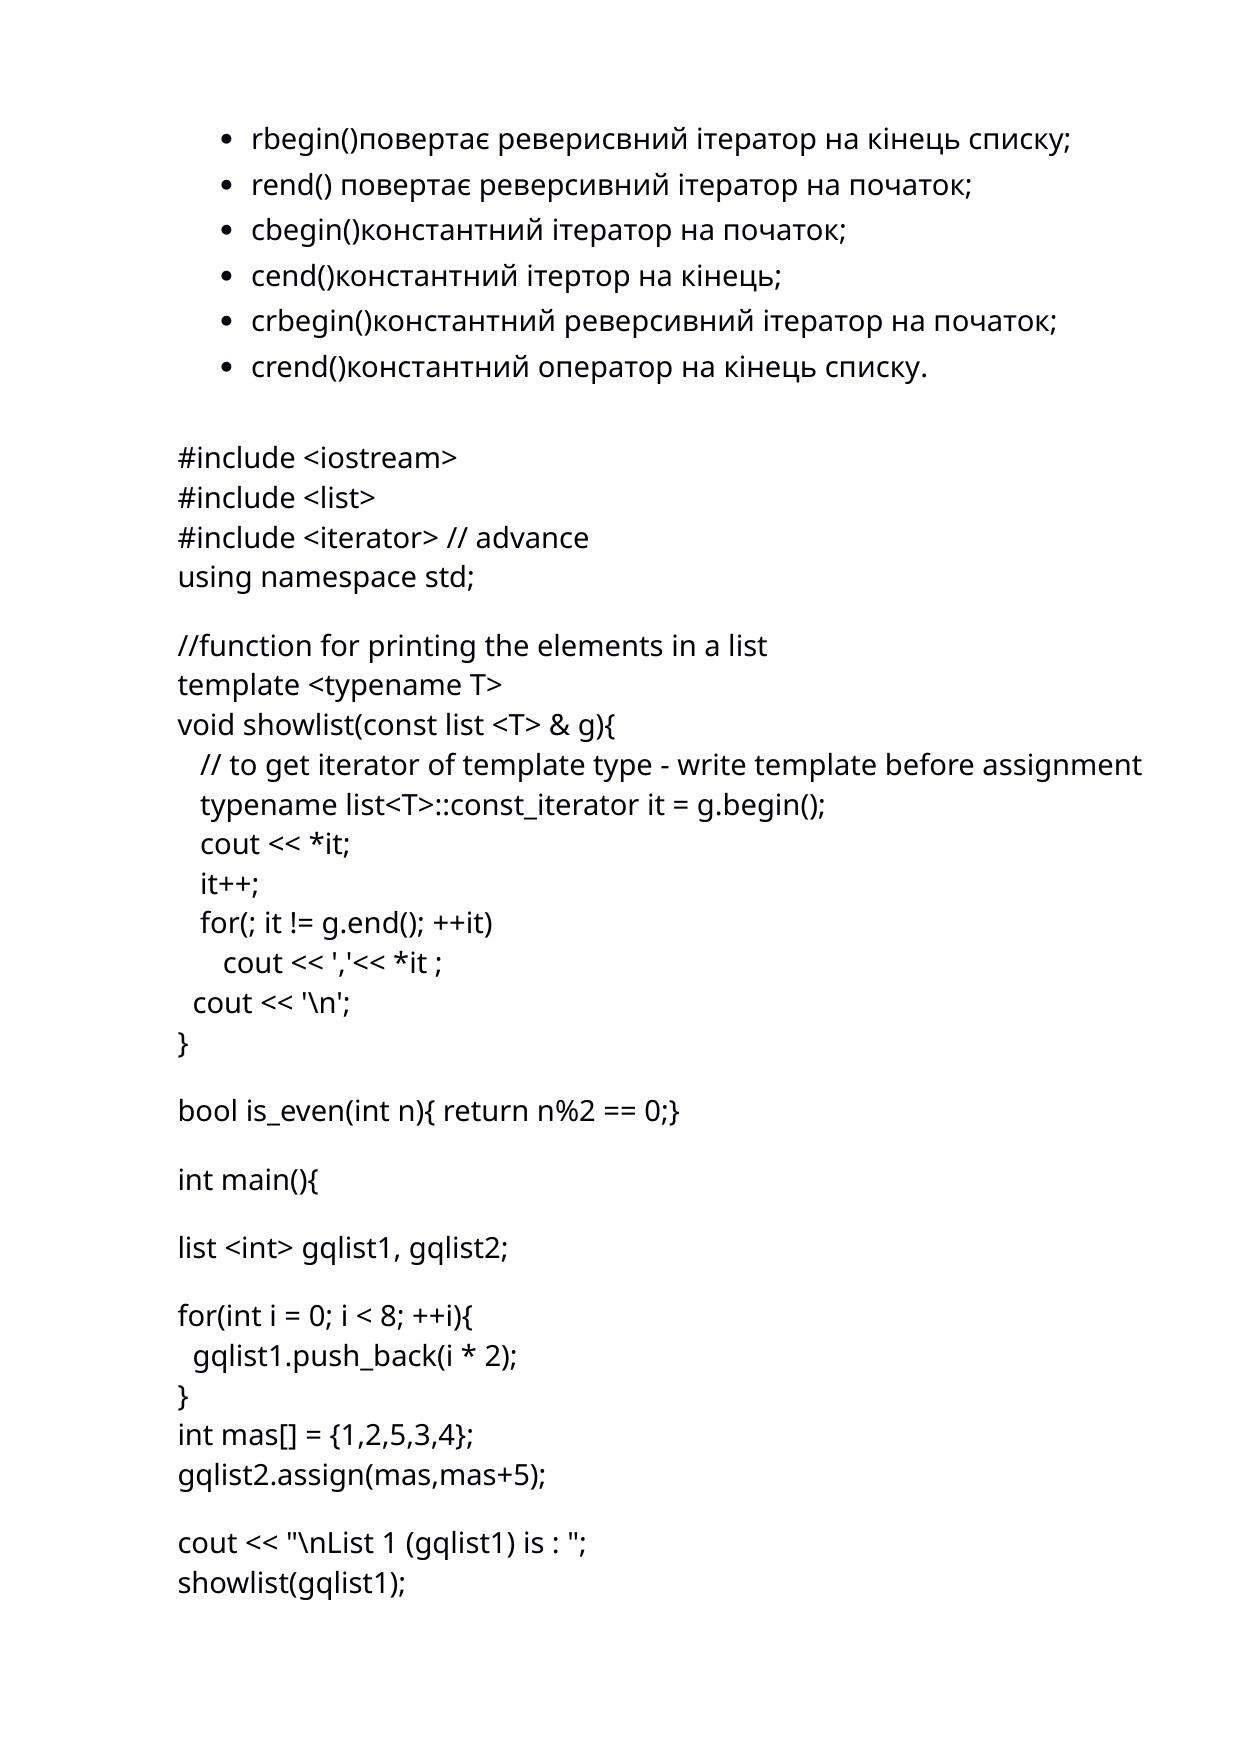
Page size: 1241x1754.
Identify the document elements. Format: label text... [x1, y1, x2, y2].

text } [177, 1375, 1152, 1415]
text int mas[] = {1,2,5,3,4}; [177, 1415, 1152, 1454]
text gqlist1.push_back(i * 2); [177, 1335, 1152, 1375]
text for(int i = 0; i < 8; ++i){ [177, 1296, 1152, 1335]
text cout << ','<< *it ; [177, 942, 1152, 982]
text typename list<T>::const_iterator it = g.begin(); [177, 784, 1152, 823]
text bool is_even(int n){ return n%2 == 0;} [177, 1090, 1152, 1130]
text #include <iostream> [177, 437, 1152, 477]
text #include <list> [177, 477, 1152, 517]
text int main(){ [177, 1159, 1152, 1198]
text #include <iterator> // advance [177, 517, 1152, 557]
list rbegin()повертає реверисвний ітератор на кінець списку; [221, 118, 1152, 158]
text using namespace std; [177, 557, 1152, 596]
text for(; it != g.end(); ++it) [177, 903, 1152, 942]
list crend()константний оператор на кінець списку. [221, 346, 1152, 386]
text showlist(gqlist1); [177, 1562, 1152, 1602]
text void showlist(const list <T> & g){ [177, 704, 1152, 744]
text } [177, 1022, 1152, 1062]
text gqlist2.assign(mas,mas+5); [177, 1454, 1152, 1494]
list rend() повертає реверсивний ітератор на початок; [221, 164, 1152, 203]
text cout << '\n'; [177, 982, 1152, 1022]
text template <typename T> [177, 665, 1152, 704]
text cout << *it; [177, 823, 1152, 863]
list crbegin()константний реверсивний ітератор на початок; [221, 301, 1152, 340]
list cbegin()константний ітератор на початок; [221, 209, 1152, 249]
text cout << "\nList 1 (gqlist1) is : "; [177, 1523, 1152, 1562]
text //function for printing the elements in a list [177, 625, 1152, 665]
text // to get iterator of template type - write template before assignment [177, 744, 1152, 784]
list cend()константний ітертор на кінець; [221, 255, 1152, 295]
text list <int> gqlist1, gqlist2; [177, 1227, 1152, 1267]
text it++; [177, 863, 1152, 903]
